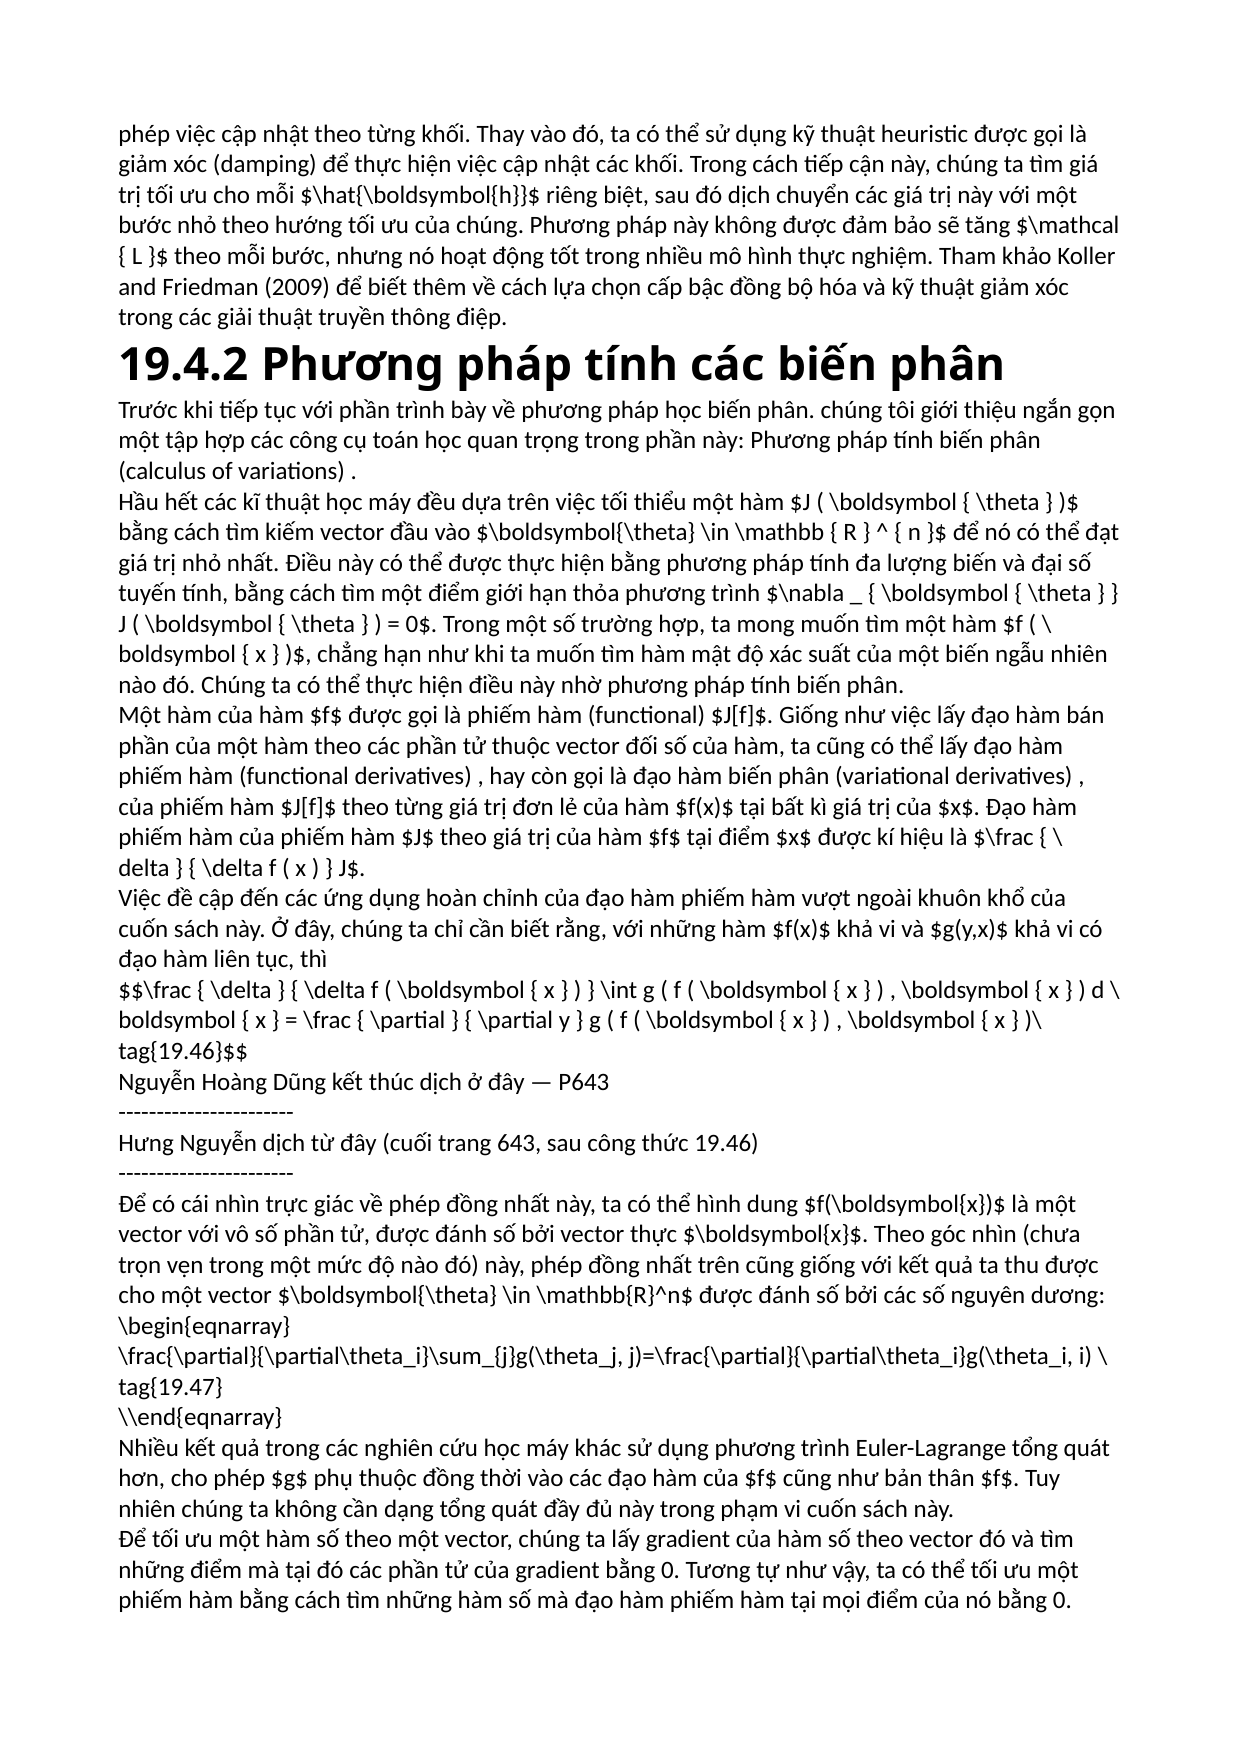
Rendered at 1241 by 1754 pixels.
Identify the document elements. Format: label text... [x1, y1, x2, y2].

text Để có cái nhìn trực giác về phép đồng nhất này, ta có thể hình dung $f(\boldsymbol{x})$ là một vector với vô số phần tử, được đánh số bởi vector thực $\boldsymbol{x}$. Theo góc nhìn (chưa trọn vẹn trong một mức độ nào đó) này, phép đồng nhất trên cũng giống với kết quả ta thu được cho một vector $\boldsymbol{\theta} \in \mathbb{R}^n$ được đánh số bởi các số nguyên dương: [118, 1188, 1122, 1310]
text $$\frac { \delta } { \delta f ( \boldsymbol { x } ) } \int g ( f ( \boldsymbol { x } ) , \boldsymbol { x } ) d \boldsymbol { x } = \frac { \partial } { \partial y } g ( f ( \boldsymbol { x } ) , \boldsymbol { x } )\tag{19.46}$$ [118, 974, 1122, 1066]
text Hưng Nguyễn dịch từ đây (cuối trang 643, sau công thức 19.46) [118, 1127, 1122, 1157]
subtitle 19.4.2 Phương pháp tính các biến phân [118, 332, 1122, 394]
text Nguyễn Hoàng Dũng kết thúc dịch ở đây — P643 [118, 1066, 1122, 1096]
text Trước khi tiếp tục với phần trình bày về phương pháp học biến phân. chúng tôi giới thiệu ngắn gọn một tập hợp các công cụ toán học quan trọng trong phần này: Phương pháp tính biến phân (calculus of variations) . [118, 394, 1122, 486]
text Để tối ưu một hàm số theo một vector, chúng ta lấy gradient của hàm số theo vector đó và tìm những điểm mà tại đó các phần tử của gradient bằng 0. Tương tự như vậy, ta có thể tối ưu một phiếm hàm bằng cách tìm những hàm số mà đạo hàm phiếm hàm tại mọi điểm của nó bằng 0. [118, 1523, 1122, 1615]
text Việc đề cập đến các ứng dụng hoàn chỉnh của đạo hàm phiếm hàm vượt ngoài khuôn khổ của cuốn sách này. Ở đây, chúng ta chỉ cần biết rằng, với những hàm $f(x)$ khả vi và $g(y,x)$ khả vi có đạo hàm liên tục, thì [118, 882, 1122, 974]
text ----------------------- [118, 1157, 1122, 1188]
text phép việc cập nhật theo từng khối. Thay vào đó, ta có thể sử dụng kỹ thuật heuristic được gọi là giảm xóc (damping) để thực hiện việc cập nhật các khối. Trong cách tiếp cận này, chúng ta tìm giá trị tối ưu cho mỗi $\hat{\boldsymbol{h}}$ riêng biệt, sau đó dịch chuyển các giá trị này với một bước nhỏ theo hướng tối ưu của chúng. Phương pháp này không được đảm bảo sẽ tăng $\mathcal { L }$ theo mỗi bước, nhưng nó hoạt động tốt trong nhiều mô hình thực nghiệm. Tham khảo Koller and Friedman (2009) để biết thêm về cách lựa chọn cấp bậc đồng bộ hóa và kỹ thuật giảm xóc trong các giải thuật truyền thông điệp. [118, 118, 1122, 332]
text Một hàm của hàm $f$ được gọi là phiếm hàm (functional) $J[f]$. Giống như việc lấy đạo hàm bán phần của một hàm theo các phần tử thuộc vector đối số của hàm, ta cũng có thể lấy đạo hàm phiếm hàm (functional derivatives) , hay còn gọi là đạo hàm biến phân (variational derivatives) , của phiếm hàm $J[f]$ theo từng giá trị đơn lẻ của hàm $f(x)$ tại bất kì giá trị của $x$. Đạo hàm phiếm hàm của phiếm hàm $J$ theo giá trị của hàm $f$ tại điểm $x$ được kí hiệu là $\frac { \delta } { \delta f ( x ) } J$. [118, 699, 1122, 882]
text Nhiều kết quả trong các nghiên cứu học máy khác sử dụng phương trình Euler-Lagrange tổng quát hơn, cho phép $g$ phụ thuộc đồng thời vào các đạo hàm của $f$ cũng như bản thân $f$. Tuy nhiên chúng ta không cần dạng tổng quát đầy đủ này trong phạm vi cuốn sách này. [118, 1432, 1122, 1523]
text ----------------------- [118, 1096, 1122, 1127]
text \\end{eqnarray} [118, 1401, 1122, 1432]
text Hầu hết các kĩ thuật học máy đều dựa trên việc tối thiểu một hàm $J ( \boldsymbol { \theta } )$ bằng cách tìm kiếm vector đầu vào $\boldsymbol{\theta} \in \mathbb { R } ^ { n }$ để nó có thể đạt giá trị nhỏ nhất. Điều này có thể được thực hiện bằng phương pháp tính đa lượng biến và đại số tuyến tính, bằng cách tìm một điểm giới hạn thỏa phương trình $\nabla _ { \boldsymbol { \theta } } J ( \boldsymbol { \theta } ) = 0$. Trong một số trường hợp, ta mong muốn tìm một hàm $f ( \boldsymbol { x } )$, chẳng hạn như khi ta muốn tìm hàm mật độ xác suất của một biến ngẫu nhiên nào đó. Chúng ta có thể thực hiện điều này nhờ phương pháp tính biến phân. [118, 486, 1122, 699]
text \frac{\partial}{\partial\theta_i}\sum_{j}g(\theta_j, j)=\frac{\partial}{\partial\theta_i}g(\theta_i, i) \tag{19.47} [118, 1340, 1122, 1401]
text \begin{eqnarray} [118, 1310, 1122, 1340]
